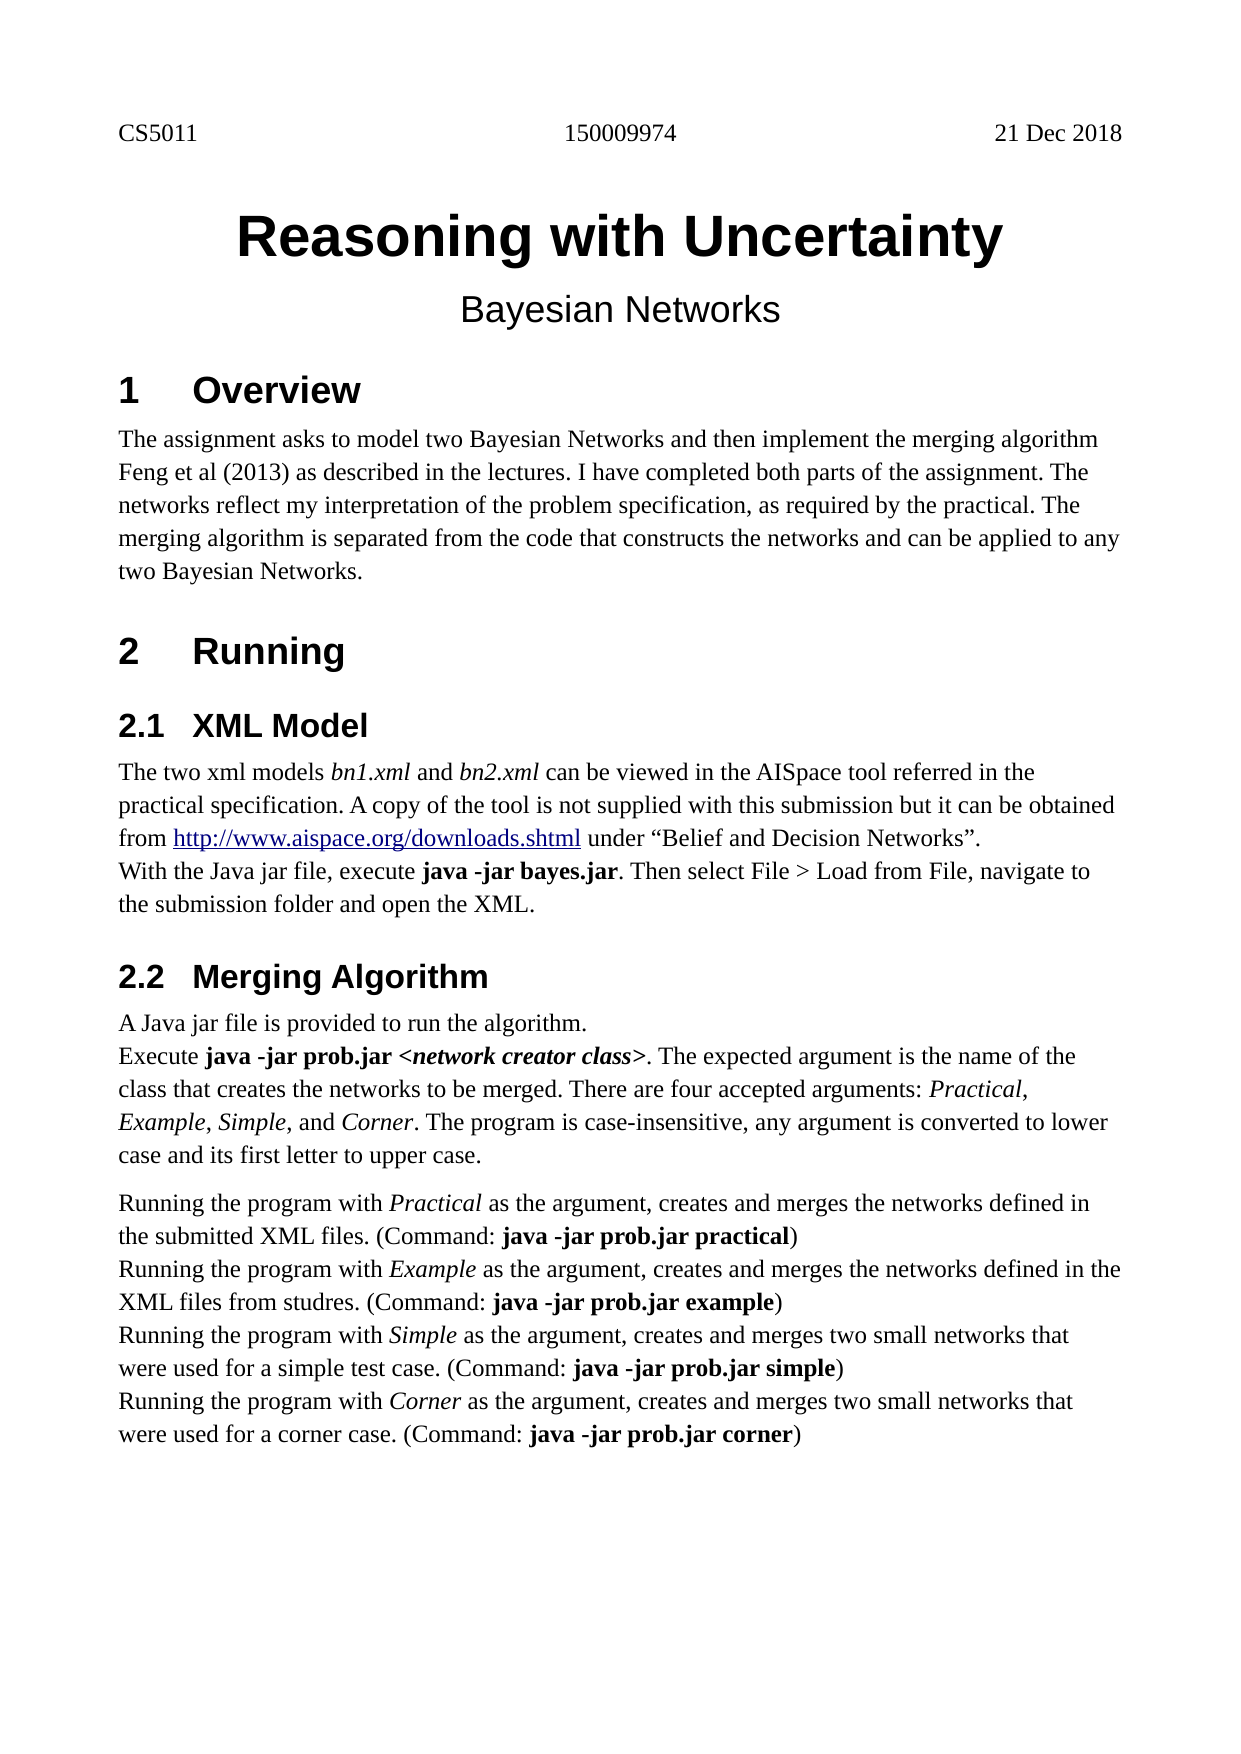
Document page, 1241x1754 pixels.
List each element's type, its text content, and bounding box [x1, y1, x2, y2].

subtitle XML Model [118, 706, 1122, 744]
subtitle Bayesian Networks [118, 287, 1122, 330]
text A Java jar file is provided to run the algorithm. Execute java -jar prob.jar <network creator class>. The expected argument is the name of the class that creates the networks to be merged. There are four accepted arguments: Practical, Example, Simple, and Corner. The program is case-insensitive, any argument is converted to lower case and its first letter to upper case. [118, 1008, 1122, 1169]
text The assignment asks to model two Bayesian Networks and then implement the merging algorithm Feng et al (2013) as described in the lectures. I have completed both parts of the assignment. The networks reflect my interpretation of the problem specification, as required by the practical. The merging algorithm is separated from the code that constructs the networks and can be applied to any two Bayesian Networks. [118, 424, 1122, 585]
subtitle Overview [118, 368, 1122, 411]
subtitle Merging Algorithm [118, 957, 1122, 996]
title Reasoning with Uncertainty [118, 201, 1122, 268]
text The two xml models bn1.xml and bn2.xml can be viewed in the AISpace tool referred in the practical specification. A copy of the tool is not supplied with this submission but it can be obtained from http://www.aispace.org/downloads.shtml under “Belief and Decision Networks”. With the Java jar file, execute java -jar bayes.jar. Then select File > Load from File, navigate to the submission folder and open the XML. [118, 757, 1122, 918]
subtitle Running [118, 629, 1122, 672]
text Running the program with Practical as the argument, creates and merges the networks defined in the submitted XML files. (Command: java -jar prob.jar practical) Running the program with Example as the argument, creates and merges the networks defined in the XML files from studres. (Command: java -jar prob.jar example) Running the program with Simple as the argument, creates and merges two small networks that were used for a simple test case. (Command: java -jar prob.jar simple) Running the program with Corner as the argument, creates and merges two small networks that were used for a corner case. (Command: java -jar prob.jar corner) [118, 1188, 1122, 1448]
